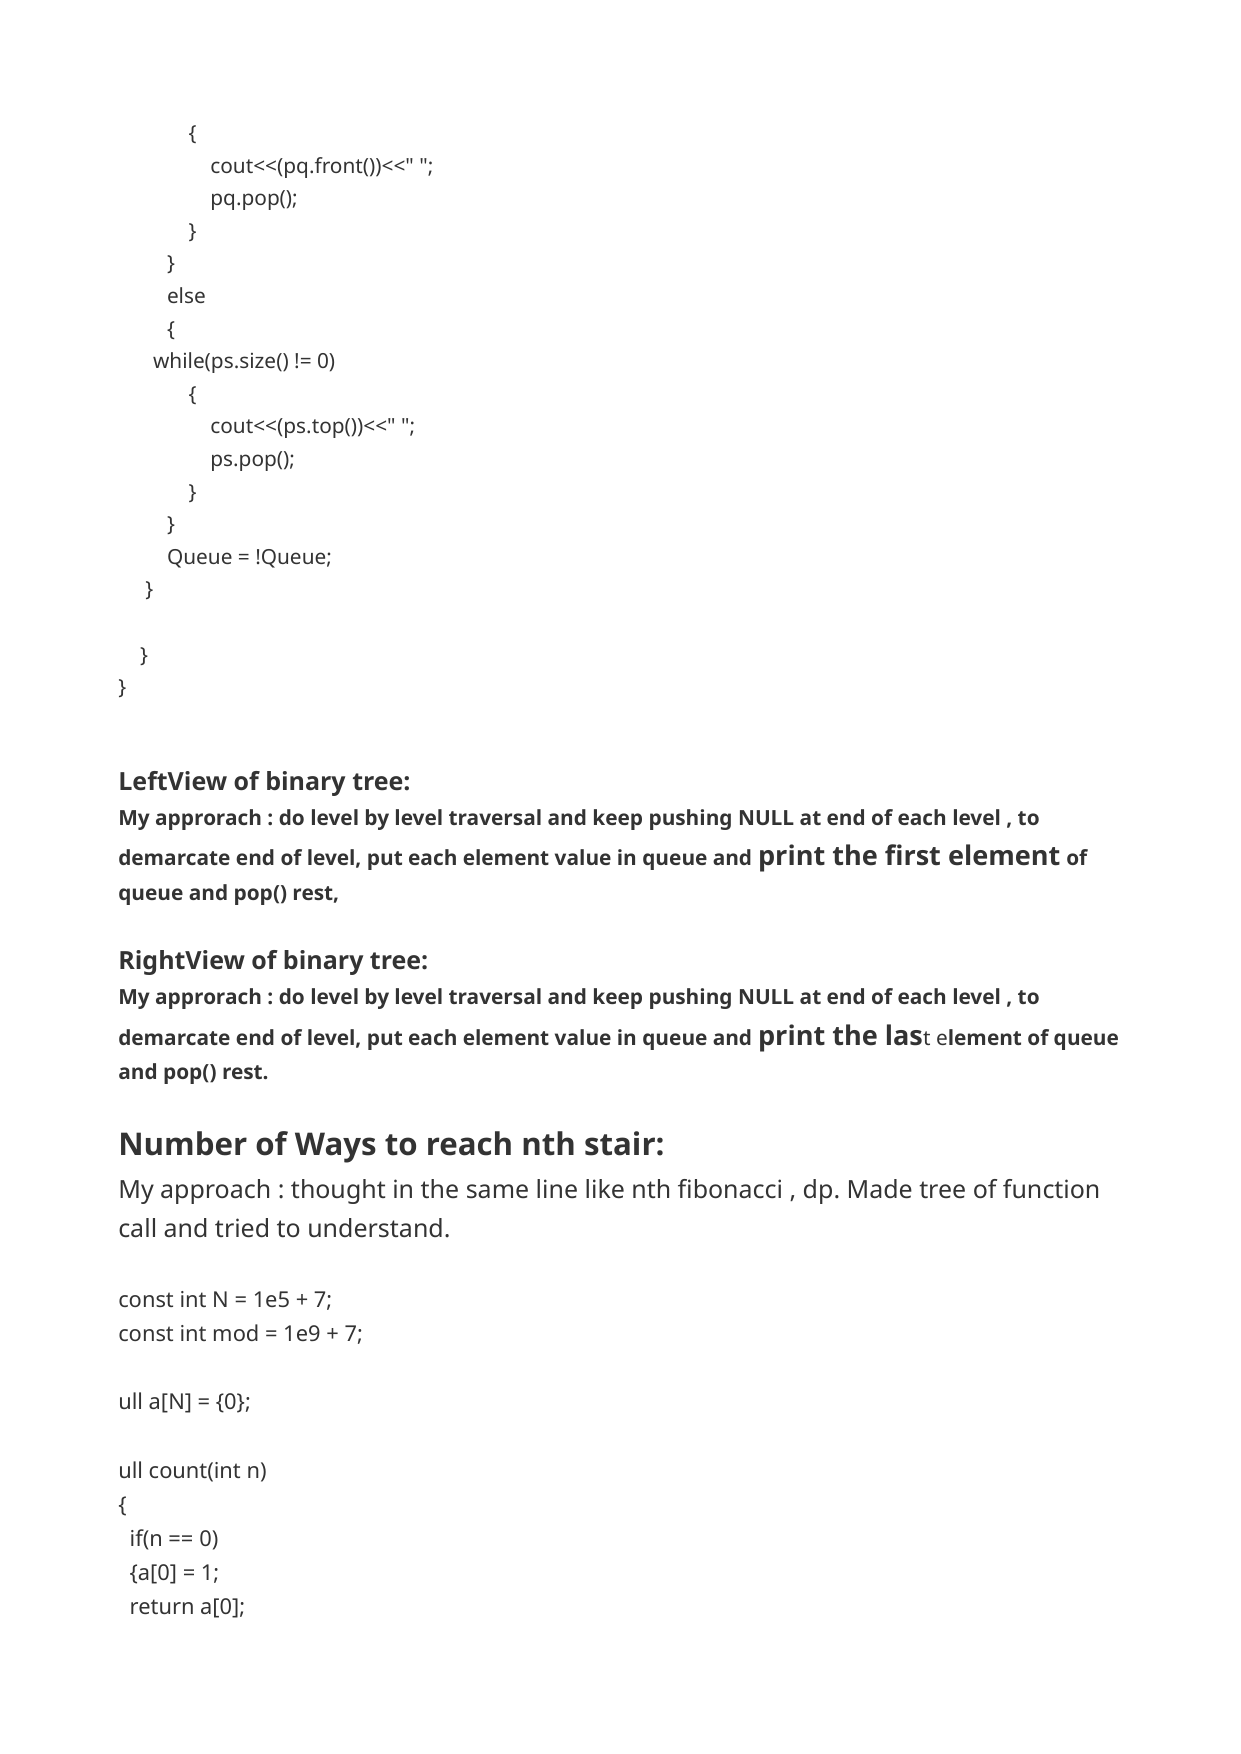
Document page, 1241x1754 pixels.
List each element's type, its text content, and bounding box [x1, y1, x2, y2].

text { [118, 314, 1122, 342]
text cout<<(ps.top())<<" "; [118, 412, 1122, 440]
text RightView of binary tree: [118, 943, 1122, 977]
text return a[0]; [118, 1591, 1122, 1621]
text cout<<(pq.front())<<" "; [118, 151, 1122, 179]
text pq.pop(); [118, 183, 1122, 212]
text ull count(int n) [118, 1455, 1122, 1484]
text } [118, 477, 1122, 505]
text const int N = 1e5 + 7; [118, 1284, 1122, 1314]
text My approrach : do level by level traversal and keep pushing NULL at end of each level , to demarcate end of level, put each element value in queue and print the first element of queue and pop() rest, [118, 803, 1122, 906]
text { [118, 118, 1122, 147]
text } [118, 672, 1122, 701]
text else [118, 281, 1122, 309]
text } [118, 248, 1122, 277]
text LeftView of binary tree: [118, 764, 1122, 798]
text ull a[N] = {0}; [118, 1386, 1122, 1416]
text My approrach : do level by level traversal and keep pushing NULL at end of each level , to demarcate end of level, put each element value in queue and print the last element of queue and pop() rest. [118, 982, 1122, 1086]
text Number of Ways to reach nth stair: [118, 1122, 1122, 1165]
text } [118, 574, 1122, 603]
text } [118, 509, 1122, 538]
text const int mod = 1e9 + 7; [118, 1318, 1122, 1348]
text { [118, 379, 1122, 407]
text } [118, 216, 1122, 244]
text ps.pop(); [118, 444, 1122, 473]
text {a[0] = 1; [118, 1557, 1122, 1587]
text Queue = !Queue; [118, 542, 1122, 570]
text My approach : thought in the same line like nth fibonacci , dp. Made tree of function call and tried to understand. [118, 1171, 1122, 1244]
text if(n == 0) [118, 1523, 1122, 1553]
text } [118, 640, 1122, 668]
text { [118, 1489, 1122, 1519]
text while(ps.size() != 0) [118, 346, 1122, 375]
